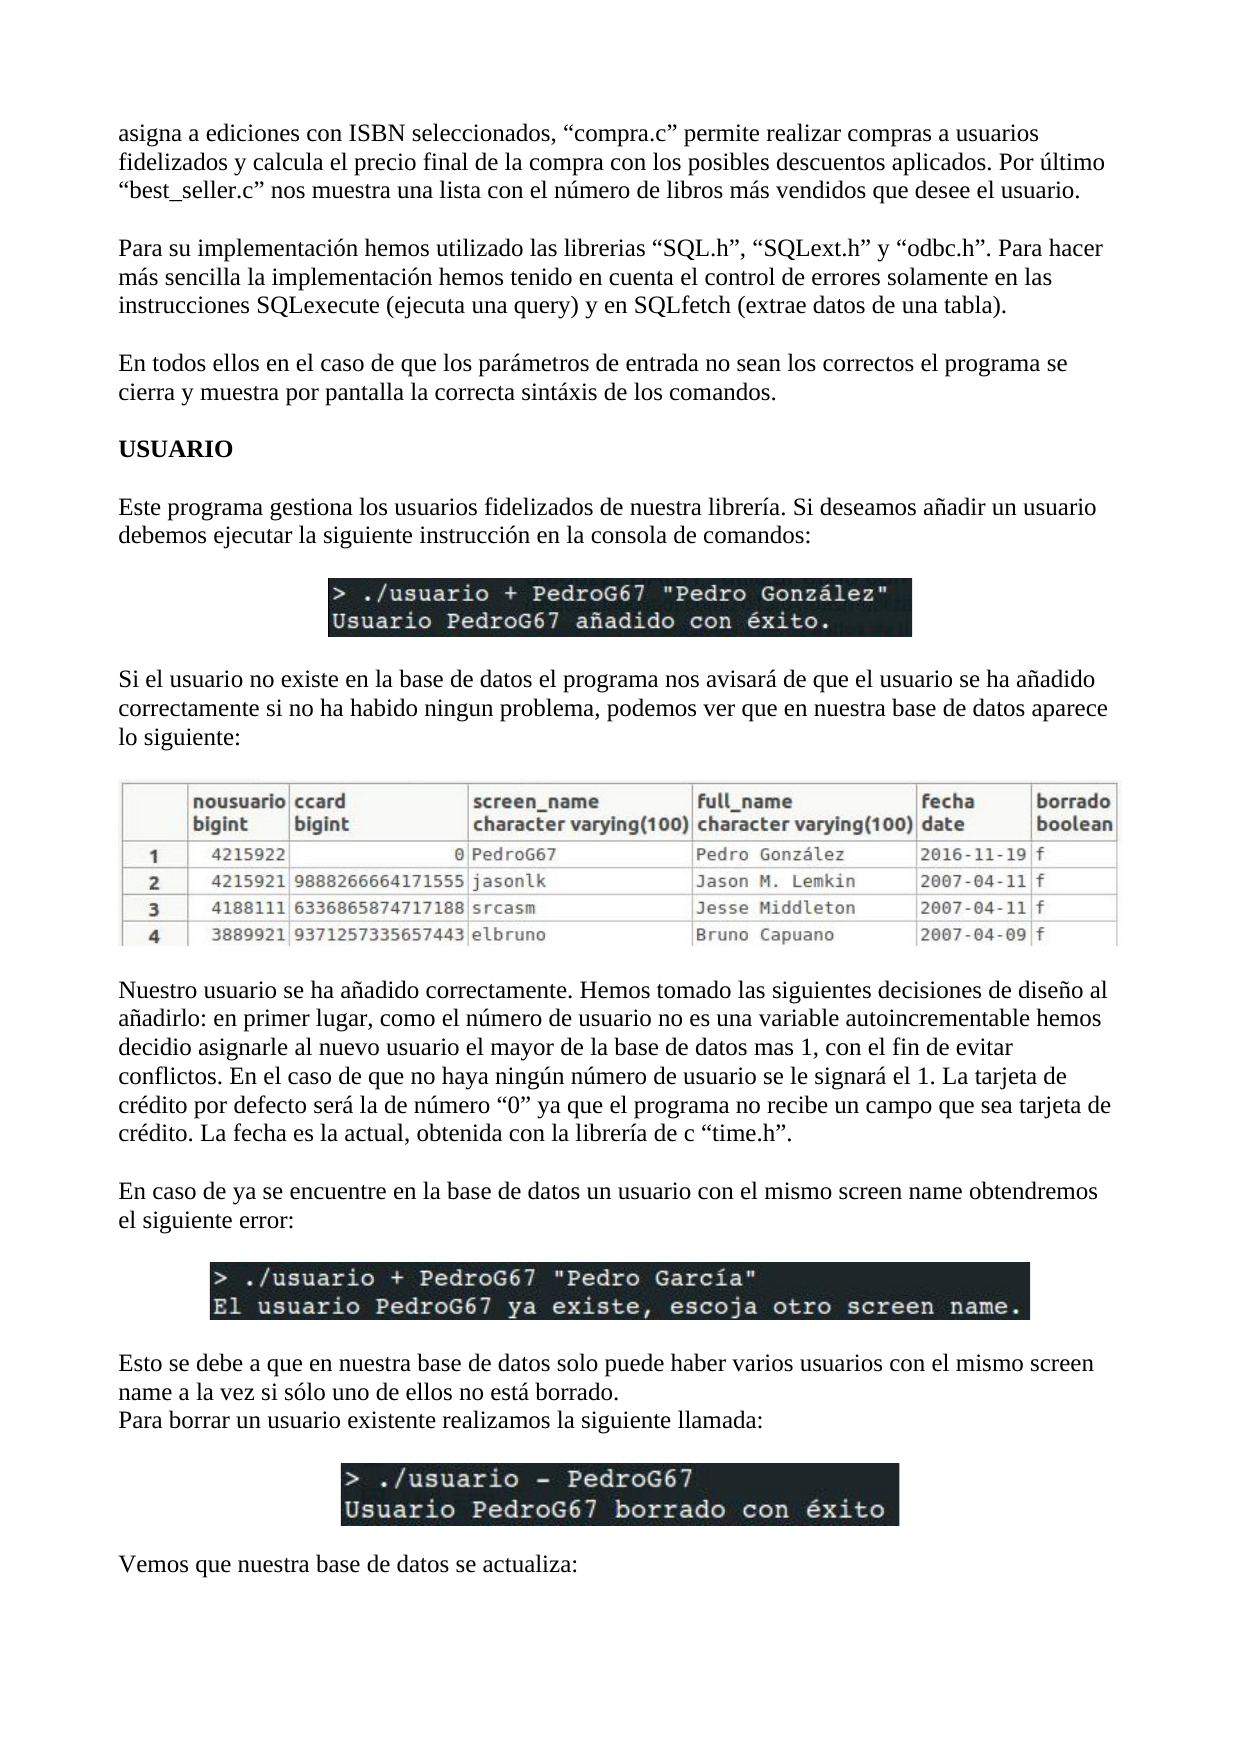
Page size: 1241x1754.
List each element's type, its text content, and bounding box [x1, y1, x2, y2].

picture [328, 578, 913, 637]
text asigna a ediciones con ISBN seleccionados, “compra.c” permite realizar compras a usuarios fidelizados y calcula el precio final de la compra con los posibles descuentos aplicados. Por último “best_seller.c” nos muestra una lista con el número de libros más vendidos que desee el usuario. [118, 118, 1122, 204]
text Para su implementación hemos utilizado las librerias “SQL.h”, “SQLext.h” y “odbc.h”. Para hacer más sencilla la implementación hemos tenido en cuenta el control de errores solamente en las instrucciones SQLexecute (ejecuta una query) y en SQLfetch (extrae datos de una tabla). [118, 233, 1122, 319]
text Vemos que nuestra base de datos se actualiza: [118, 1549, 1122, 1578]
text USUARIO [118, 434, 1122, 463]
picture [118, 779, 1123, 946]
text En todos ellos en el caso de que los parámetros de entrada no sean los correctos el programa se cierra y muestra por pantalla la correcta sintáxis de los comandos. [118, 348, 1122, 406]
text Si el usuario no existe en la base de datos el programa nos avisará de que el usuario se ha añadido correctamente si no ha habido ningun problema, podemos ver que en nuestra base de datos aparece lo siguiente: [118, 664, 1122, 751]
picture [340, 1463, 900, 1526]
text En caso de ya se encuentre en la base de datos un usuario con el mismo screen name obtendremos el siguiente error: [118, 1176, 1122, 1233]
text Nuestro usuario se ha añadido correctamente. Hemos tomado las siguientes decisiones de diseño al añadirlo: en primer lugar, como el número de usuario no es una variable autoincrementable hemos decidio asignarle al nuevo usuario el mayor de la base de datos mas 1, con el fin de evitar conflictos. En el caso de que no haya ningún número de usuario se le signará el 1. La tarjeta de crédito por defecto será la de número “0” ya que el programa no recibe un campo que sea tarjeta de crédito. La fecha es la actual, obtenida con la librería de c “time.h”. [118, 975, 1122, 1147]
picture [209, 1262, 1031, 1320]
text Esto se debe a que en nuestra base de datos solo puede haber varios usuarios con el mismo screen name a la vez si sólo uno de ellos no está borrado. [118, 1348, 1122, 1406]
text Este programa gestiona los usuarios fidelizados de nuestra librería. Si deseamos añadir un usuario debemos ejecutar la siguiente instrucción en la consola de comandos: [118, 492, 1122, 549]
text Para borrar un usuario existente realizamos la siguiente llamada: [118, 1406, 1122, 1434]
